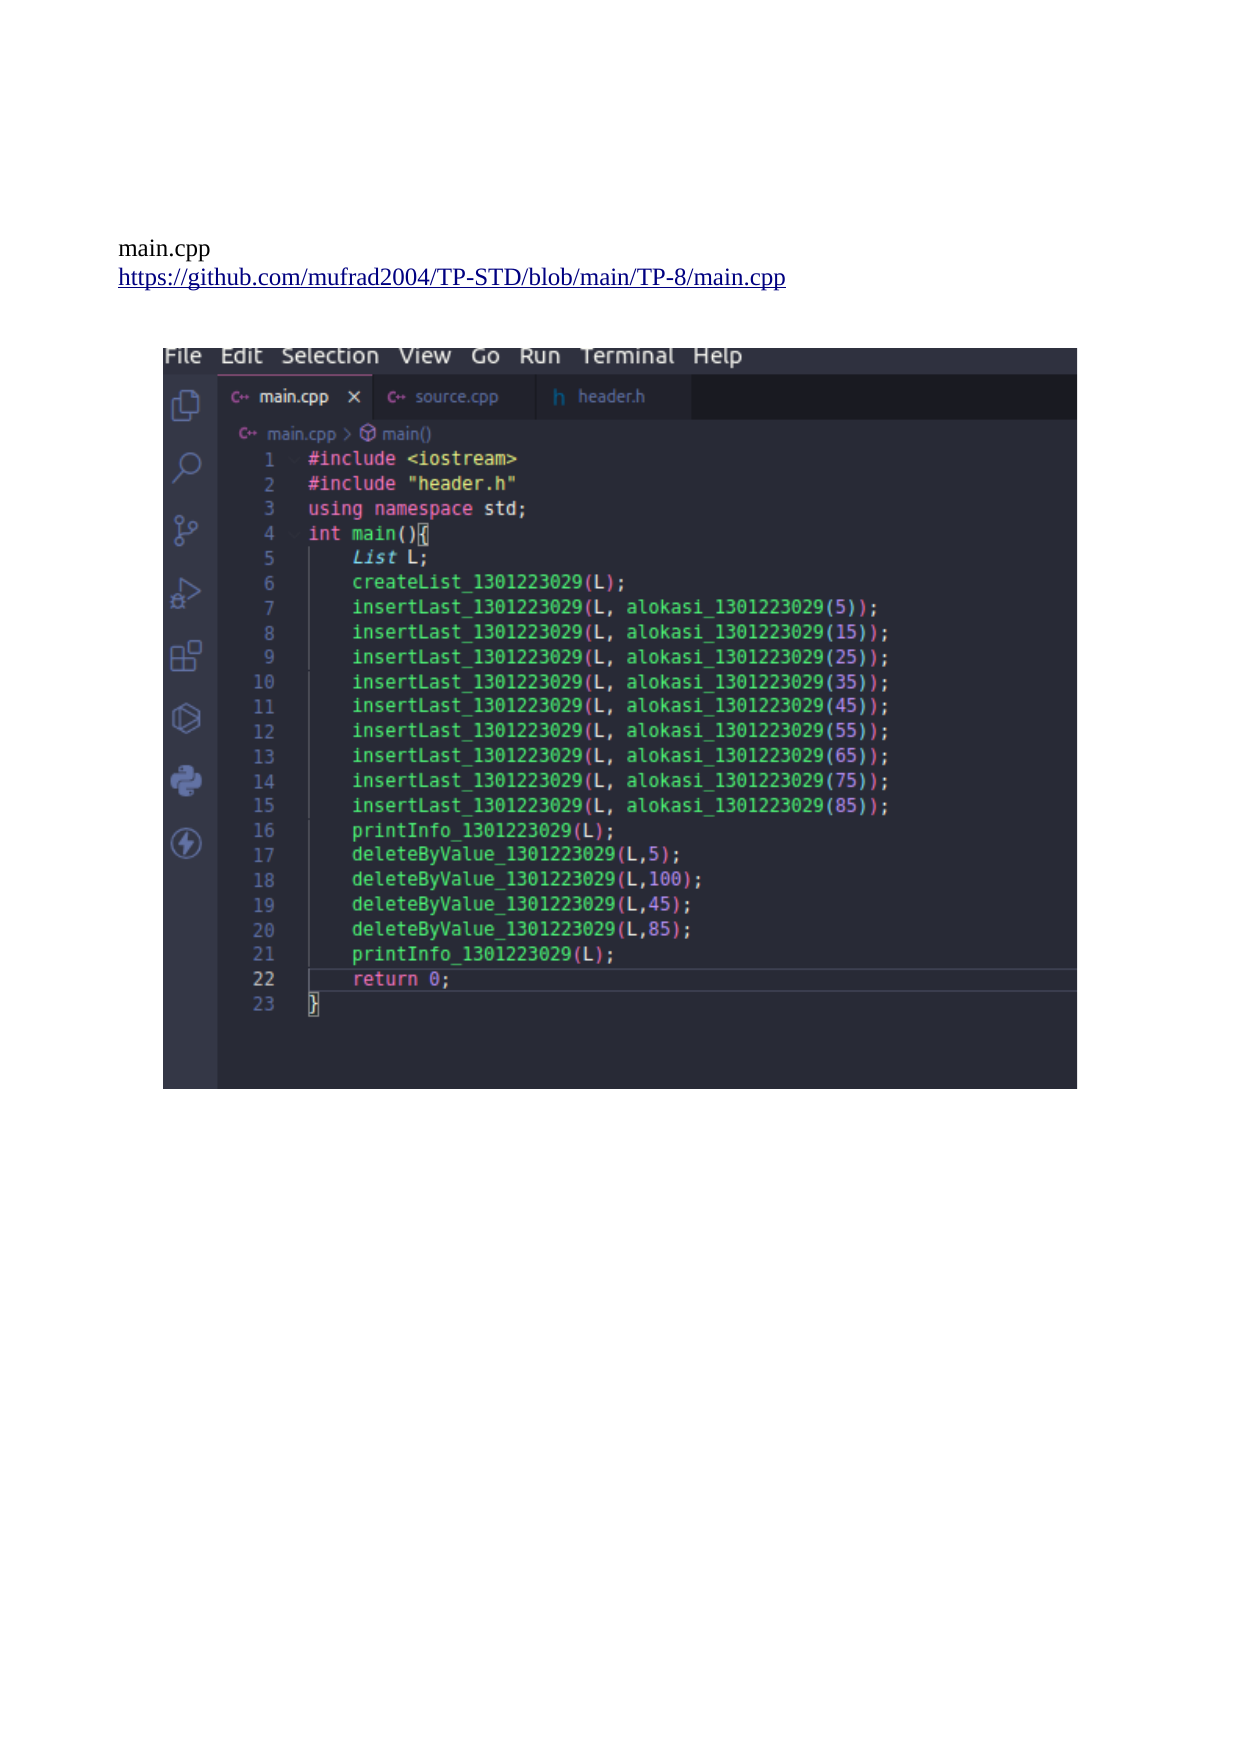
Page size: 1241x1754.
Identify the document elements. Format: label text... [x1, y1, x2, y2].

text https://github.com/mufrad2004/TP-STD/blob/main/TP-8/main.cpp [118, 262, 1122, 291]
picture [163, 348, 1078, 1089]
text main.cpp [118, 233, 1122, 262]
